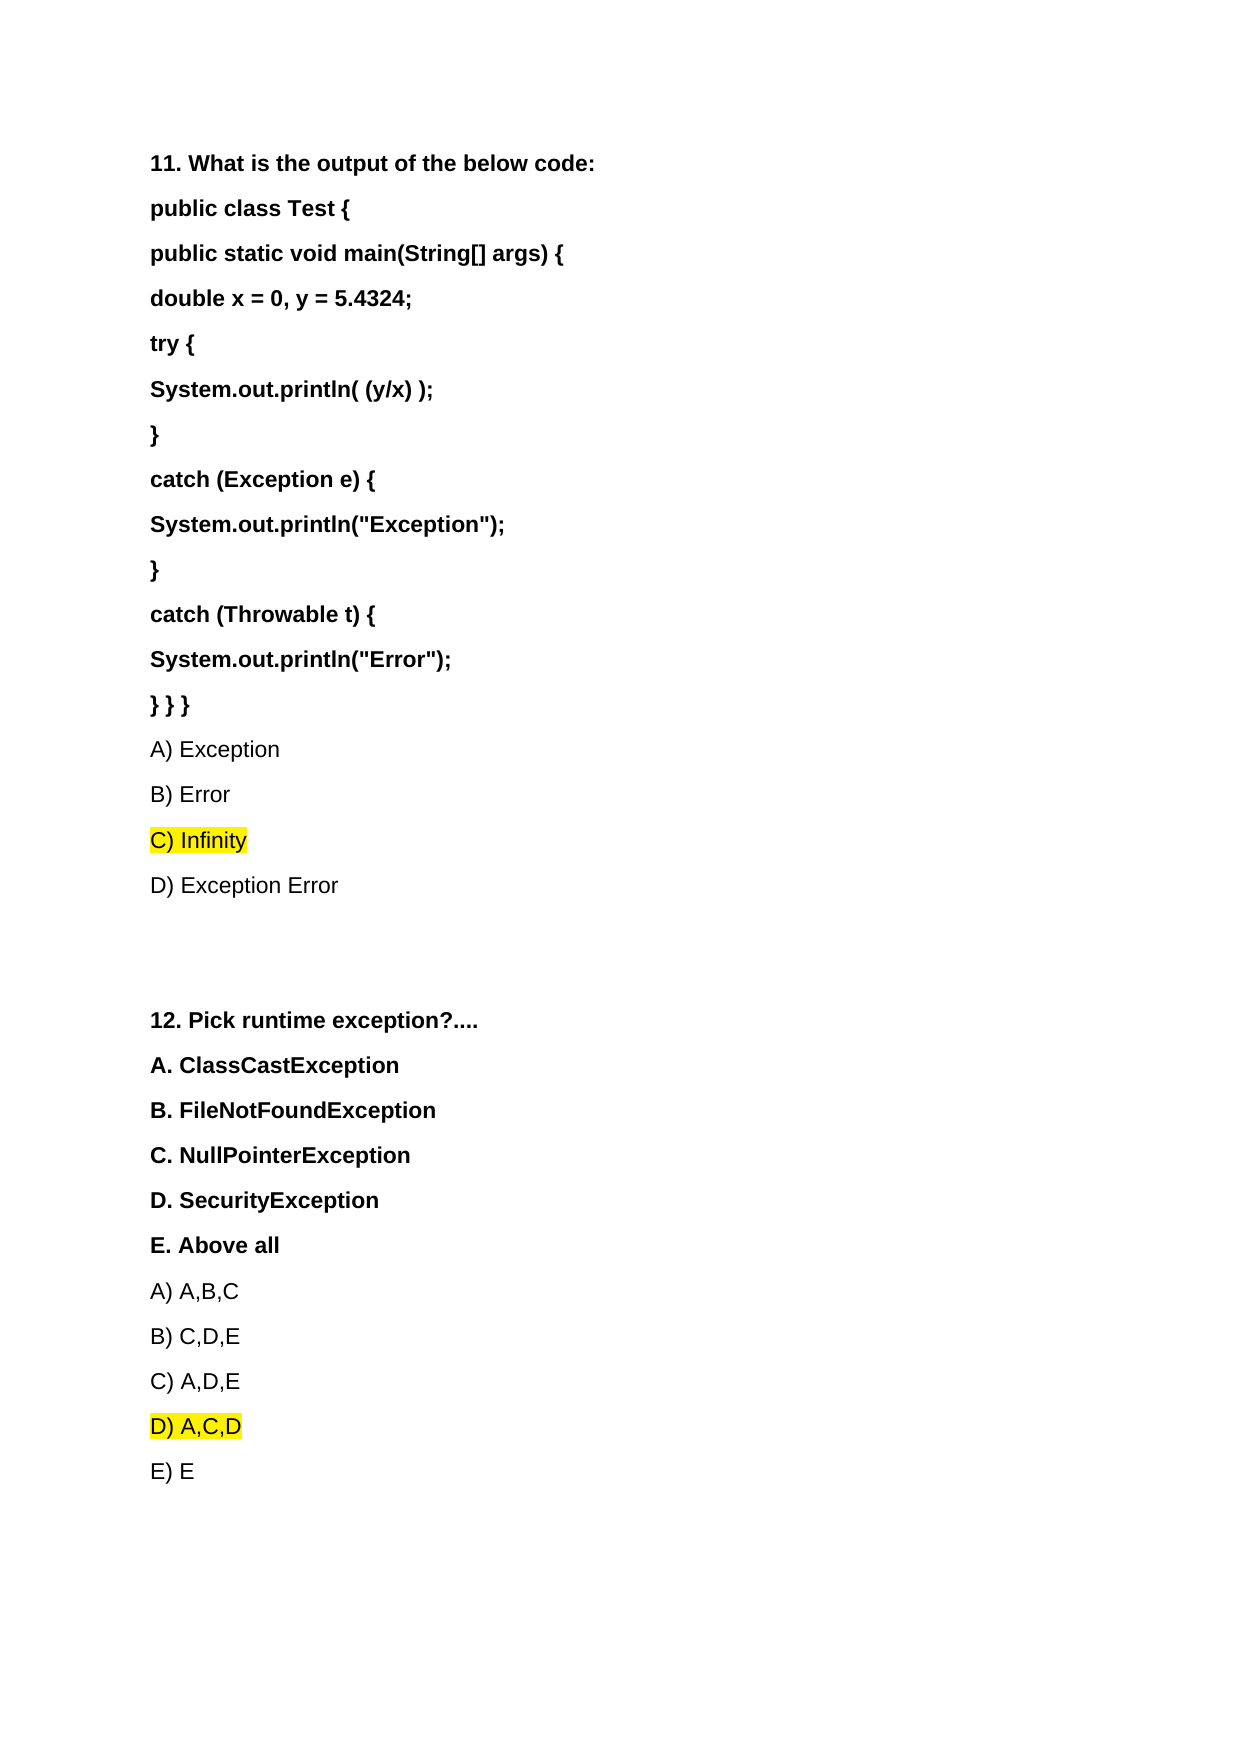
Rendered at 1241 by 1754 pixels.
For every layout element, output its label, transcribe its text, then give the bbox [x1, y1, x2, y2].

text B. FileNotFoundException [150, 1097, 1090, 1123]
text } [150, 556, 1090, 582]
text catch (Throwable t) { [150, 601, 1090, 627]
text catch (Exception e) { [150, 466, 1090, 492]
text E. Above all [150, 1232, 1090, 1259]
text System.out.println("Exception"); [150, 511, 1090, 537]
text System.out.println( (y/x) ); [150, 376, 1090, 402]
text B) C,D,E [150, 1323, 1090, 1349]
text public class Test { [150, 195, 1090, 221]
text double x = 0, y = 5.4324; [150, 285, 1090, 312]
text D. SecurityException [150, 1187, 1090, 1214]
text C) Infinity [150, 827, 1090, 853]
text } } } [150, 691, 1090, 718]
text D) A,C,D [150, 1413, 1090, 1439]
text A) A,B,C [150, 1278, 1090, 1304]
text C. NullPointerException [150, 1142, 1090, 1169]
text public static void main(String[] args) { [150, 240, 1090, 267]
text try { [150, 330, 1090, 357]
text D) Exception Error [150, 872, 1090, 898]
text 11. What is the output of the below code: [150, 150, 1090, 176]
text } [150, 421, 1090, 447]
text System.out.println("Error"); [150, 646, 1090, 672]
text C) A,D,E [150, 1368, 1090, 1394]
text 12. Pick runtime exception?.... [150, 1007, 1090, 1033]
text E) E [150, 1458, 1090, 1484]
text B) Error [150, 781, 1090, 808]
text A) Exception [150, 736, 1090, 763]
text A. ClassCastException [150, 1052, 1090, 1078]
